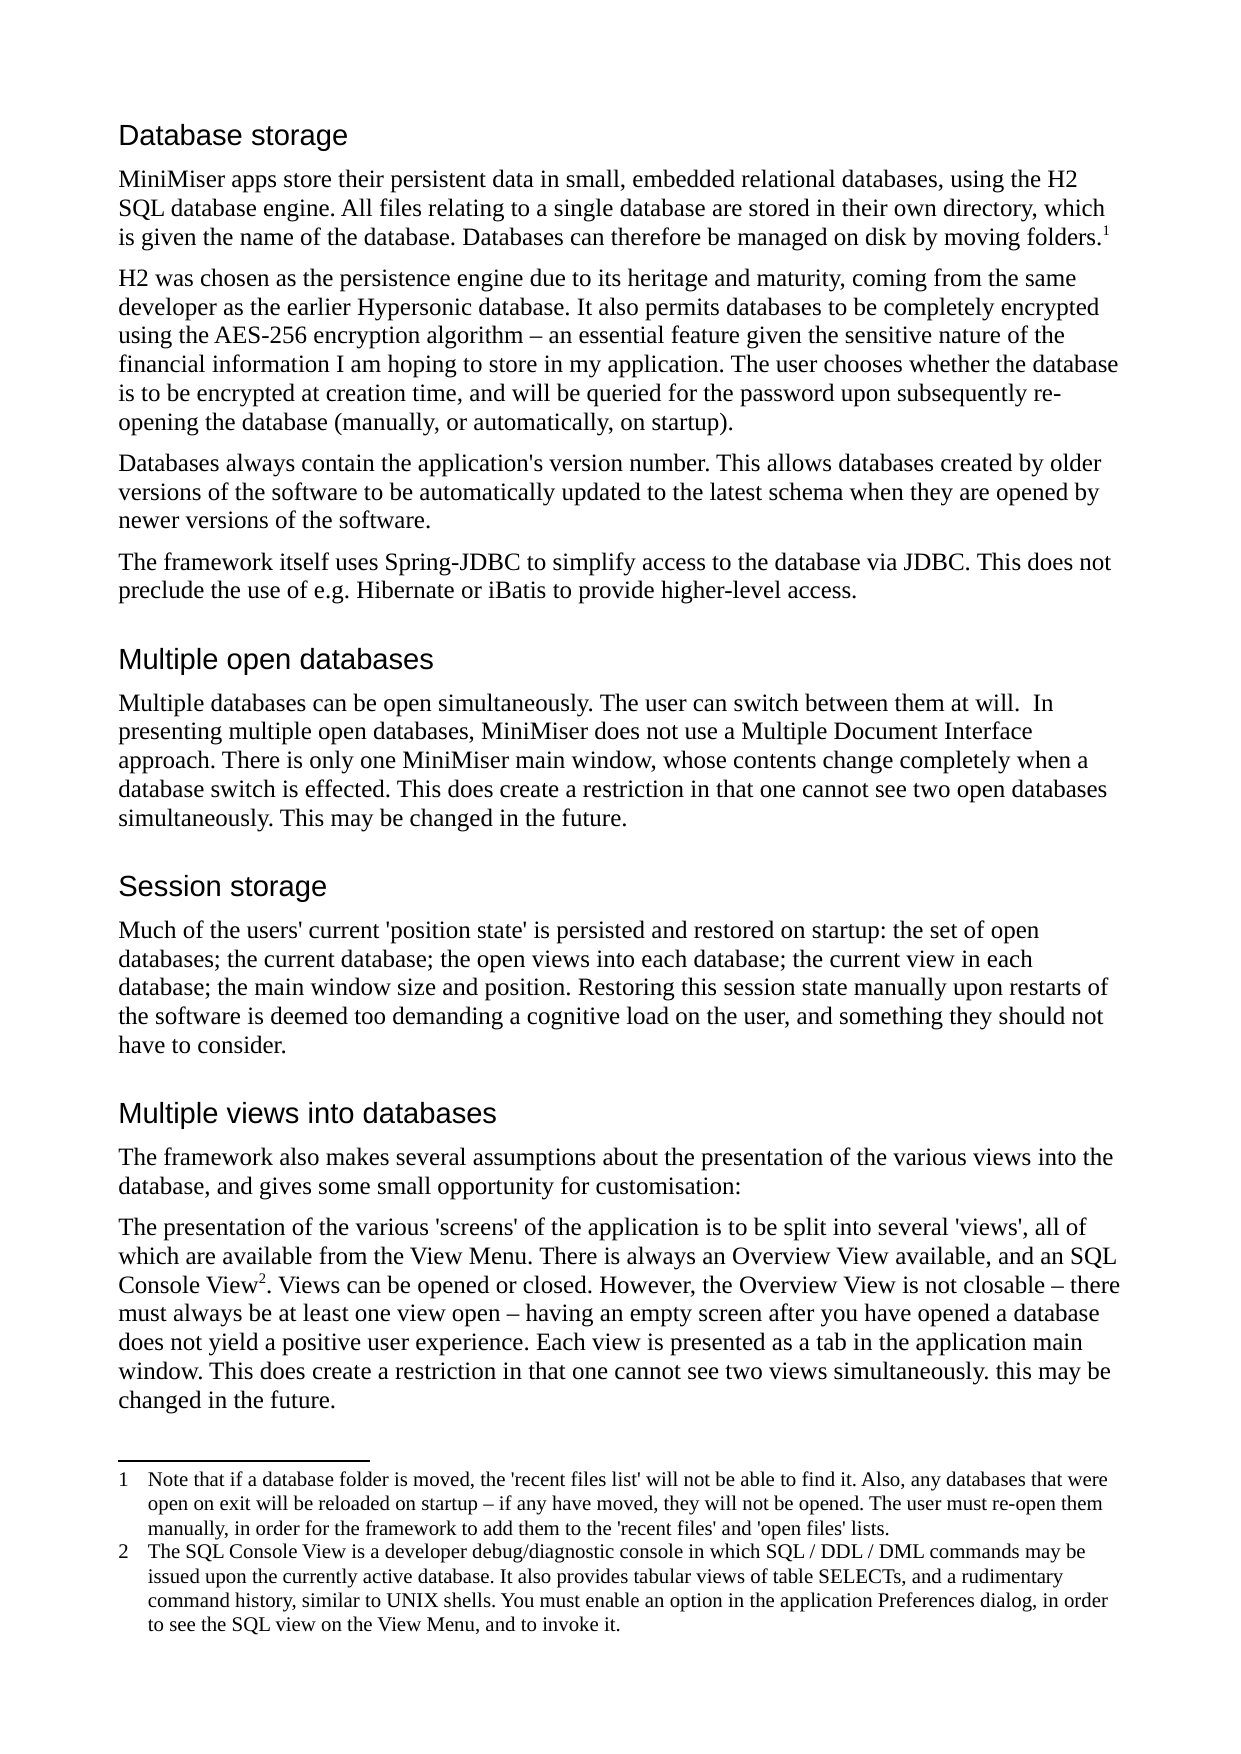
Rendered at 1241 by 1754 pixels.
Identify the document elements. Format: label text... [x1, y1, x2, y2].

text Note that if a database folder is moved, the 'recent files list' will not be able to find it. Also, any databases that were open on exit will be reloaded on startup – if any have moved, they will not be opened. The user must re-open them manually, in order for the framework to add them to the 'recent files' and 'open files' lists. [118, 1467, 1122, 1539]
subtitle Database storage [118, 118, 1122, 152]
text Much of the users' current 'position state' is persisted and restored on startup: the set of open databases; the current database; the open views into each database; the current view in each database; the main window size and position. Restoring this session state manually upon restarts of the software is deemed too demanding a cognitive load on the user, and something they should not have to consider. [118, 915, 1122, 1059]
text Databases always contain the application's version number. This allows databases created by older versions of the software to be automatically updated to the latest schema when they are opened by newer versions of the software. [118, 448, 1122, 534]
subtitle Multiple views into databases [118, 1096, 1122, 1130]
text The framework itself uses Spring-JDBC to simplify access to the database via JDBC. This does not preclude the use of e.g. Hibernate or iBatis to provide higher-level access. [118, 547, 1122, 604]
text The SQL Console View is a developer debug/diagnostic console in which SQL / DDL / DML commands may be issued upon the currently active database. It also provides tabular views of table SELECTs, and a rudimentary command history, similar to UNIX shells. You must enable an option in the application Preferences dialog, in order to see the SQL view on the View Menu, and to invoke it. [118, 1539, 1122, 1636]
subtitle Session storage [118, 869, 1122, 902]
text H2 was chosen as the persistence engine due to its heritage and maturity, coming from the same developer as the earlier Hypersonic database. It also permits databases to be completely encrypted using the AES-256 encryption algorithm – an essential feature given the sensitive nature of the financial information I am hoping to store in my application. The user chooses whether the database is to be encrypted at creation time, and will be queried for the password upon subsequently re-opening the database (manually, or automatically, on startup). [118, 263, 1122, 435]
text Multiple databases can be open simultaneously. The user can switch between them at will. In presenting multiple open databases, MiniMiser does not use a Multiple Document Interface approach. There is only one MiniMiser main window, whose contents change completely when a database switch is effected. This does create a restriction in that one cannot see two open databases simultaneously. This may be changed in the future. [118, 688, 1122, 831]
text The presentation of the various 'screens' of the application is to be split into several 'views', all of which are available from the View Menu. There is always an Overview View available, and an SQL Console View. Views can be opened or closed. However, the Overview View is not closable – there must always be at least one view open – having an empty screen after you have opened a database does not yield a positive user experience. Each view is presented as a tab in the application main window. This does create a restriction in that one cannot see two views simultaneously. this may be changed in the future. [118, 1212, 1122, 1413]
subtitle Multiple open databases [118, 642, 1122, 675]
text The framework also makes several assumptions about the presentation of the various views into the database, and gives some small opportunity for customisation: [118, 1142, 1122, 1200]
text MiniMiser apps store their persistent data in small, embedded relational databases, using the H2 SQL database engine. All files relating to a single database are stored in their own directory, which is given the name of the database. Databases can therefore be managed on disk by moving folders. [118, 164, 1122, 250]
